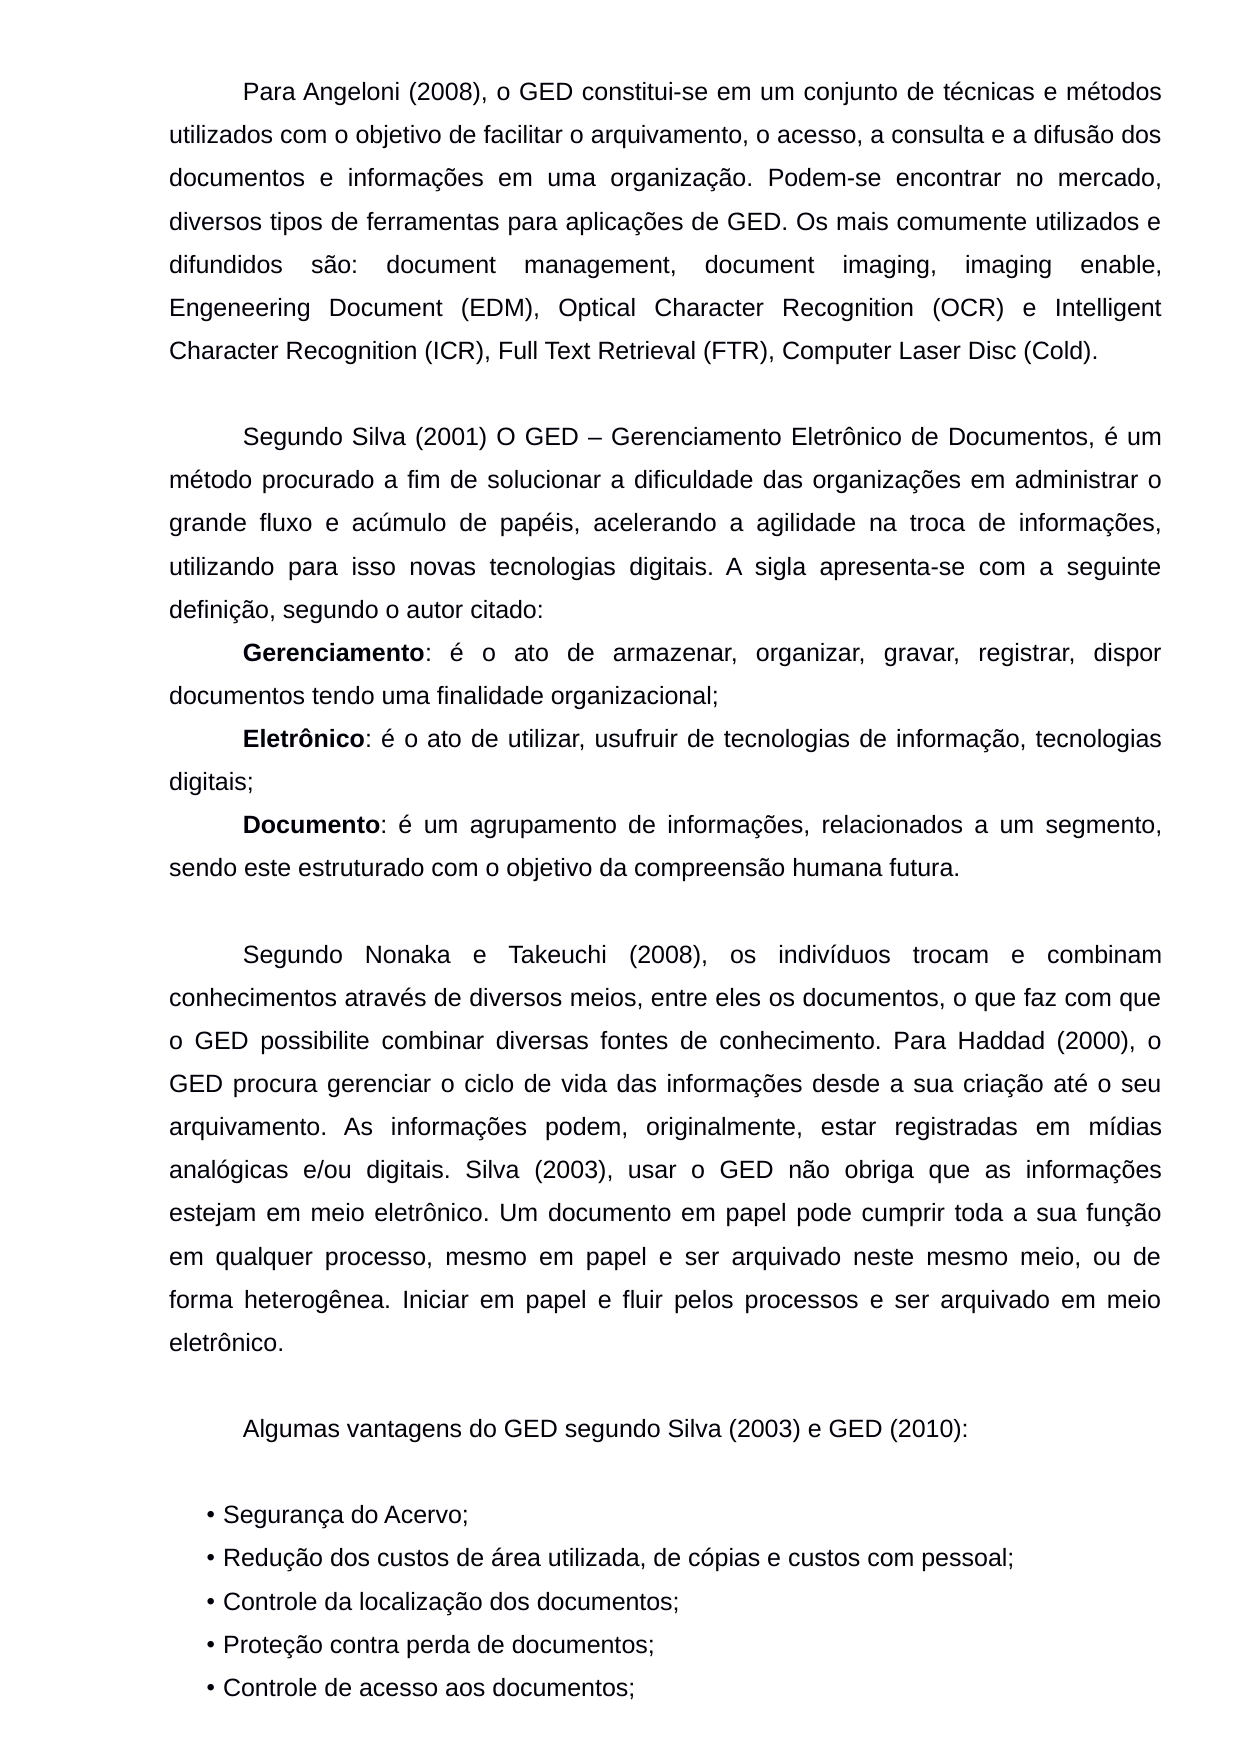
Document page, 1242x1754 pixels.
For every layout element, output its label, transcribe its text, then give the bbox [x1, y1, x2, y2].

text Eletrônico: é o ato de utilizar, usufruir de tecnologias de informação, tecnologias digitais; [169, 724, 1163, 796]
list Controle da localização dos documentos; [206, 1587, 1171, 1616]
text Segundo Nonaka e Takeuchi (2008), os indivíduos trocam e combinam conhecimentos através de diversos meios, entre eles os documentos, o que faz com que o GED possibilite combinar diversas fontes de conhecimento. Para Haddad (2000), o GED procura gerenciar o ciclo de vida das informações desde a sua criação até o seu arquivamento. As informações podem, originalmente, estar registradas em mídias analógicas e/ou digitais. Silva (2003), usar o GED não obriga que as informações estejam em meio eletrônico. Um documento em papel pode cumprir toda a sua função em qualquer processo, mesmo em papel e ser arquivado neste mesmo meio, ou de forma heterogênea. Iniciar em papel e fluir pelos processos e ser arquivado em meio eletrônico. [169, 939, 1163, 1356]
text Documento: é um agrupamento de informações, relacionados a um segmento, sendo este estruturado com o objetivo da compreensão humana futura. [169, 810, 1163, 882]
text Segundo Silva (2001) O GED – Gerenciamento Eletrônico de Documentos, é um método procurado a fim de solucionar a dificuldade das organizações em administrar o grande fluxo e acúmulo de papéis, acelerando a agilidade na troca de informações, utilizando para isso novas tecnologias digitais. A sigla apresenta-se com a seguinte definição, segundo o autor citado: [169, 422, 1163, 623]
text Gerenciamento: é o ato de armazenar, organizar, gravar, registrar, dispor documentos tendo uma finalidade organizacional; [169, 638, 1163, 709]
text Para Angeloni (2008), o GED constitui-se em um conjunto de técnicas e métodos utilizados com o objetivo de facilitar o arquivamento, o acesso, a consulta e a difusão dos documentos e informações em uma organização. Podem-se encontrar no mercado, diversos tipos de ferramentas para aplicações de GED. Os mais comumente utilizados e difundidos são: document management, document imaging, imaging enable, Engeneering Document (EDM), Optical Character Recognition (OCR) e Intelligent Character Recognition (ICR), Full Text Retrieval (FTR), Computer Laser Disc (Cold). [169, 77, 1163, 364]
text Algumas vantagens do GED segundo Silva (2003) e GED (2010): [169, 1414, 1163, 1443]
list Controle de acesso aos documentos; [206, 1673, 1171, 1702]
list Proteção contra perda de documentos; [206, 1630, 1171, 1659]
list Redução dos custos de área utilizada, de cópias e custos com pessoal; [206, 1543, 1171, 1572]
list Segurança do Acervo; [206, 1500, 1171, 1529]
